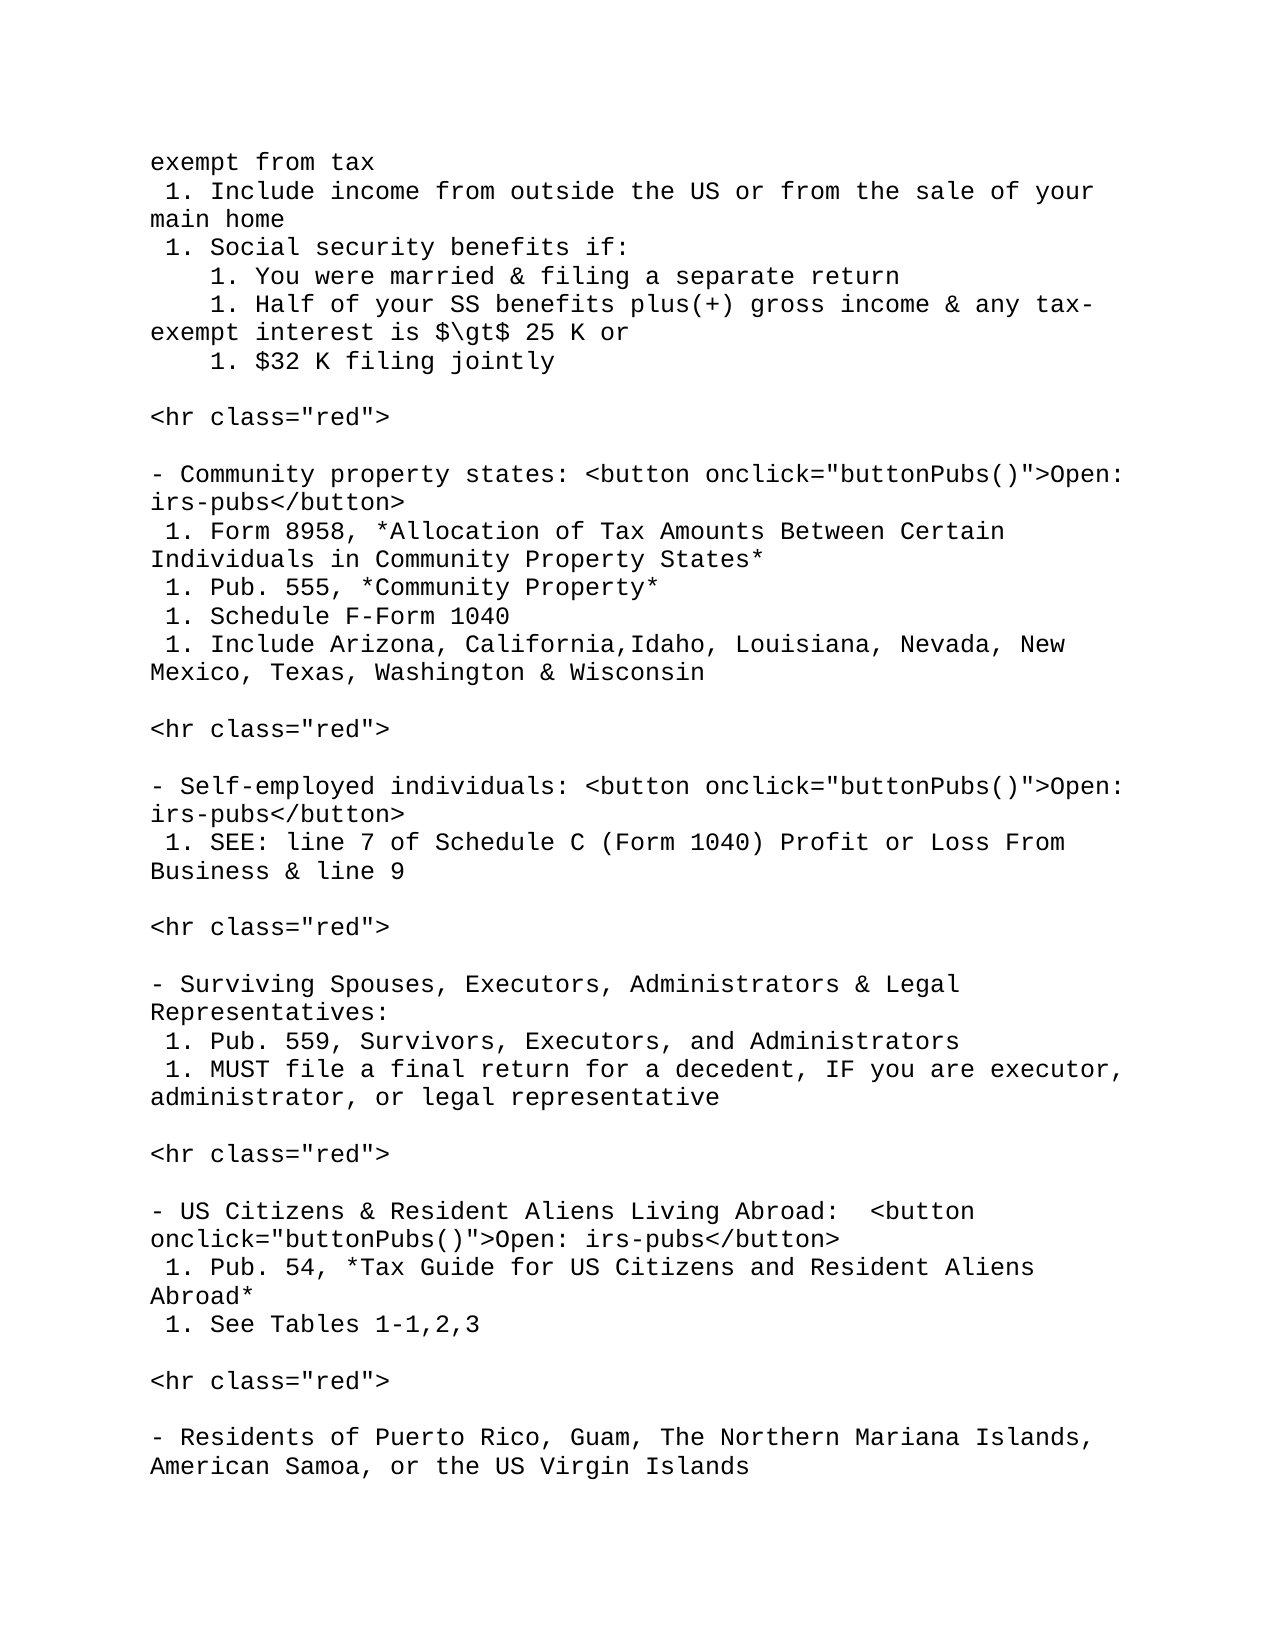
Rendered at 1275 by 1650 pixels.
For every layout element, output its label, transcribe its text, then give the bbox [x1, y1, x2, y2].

text <hr class="red"> [150, 1142, 1125, 1170]
text - Surviving Spouses, Executors, Administrators & Legal Representatives: [150, 972, 1125, 1028]
text 1. You were married & filing a separate return [150, 263, 1125, 292]
text <hr class="red"> [150, 1368, 1125, 1397]
text 1. Pub. 559, Survivors, Executors, and Administrators [150, 1028, 1125, 1057]
text 1. Form 8958, *Allocation of Tax Amounts Between Certain Individuals in Community Property States* [150, 518, 1125, 575]
text - US Citizens & Resident Aliens Living Abroad: <button onclick="buttonPubs()">Open: irs-pubs</button> [150, 1198, 1125, 1255]
text <hr class="red"> [150, 405, 1125, 433]
text 1. Social security benefits if: [150, 235, 1125, 263]
text 1. Half of your SS benefits plus(+) gross income & any tax-exempt interest is $\gt$ 25 K or [150, 292, 1125, 348]
text - Residents of Puerto Rico, Guam, The Northern Mariana Islands, American Samoa, or the US Virgin Islands [150, 1425, 1125, 1482]
text exempt from tax [150, 150, 1125, 178]
text - Self-employed individuals: <button onclick="buttonPubs()">Open: irs-pubs</button> [150, 773, 1125, 830]
text 1. SEE: line 7 of Schedule C (Form 1040) Profit or Loss From Business & line 9 [150, 830, 1125, 887]
text 1. Include Arizona, California,Idaho, Louisiana, Nevada, New Mexico, Texas, Washington & Wisconsin [150, 632, 1125, 688]
text 1. Pub. 54, *Tax Guide for US Citizens and Resident Aliens Abroad* [150, 1255, 1125, 1312]
text 1. Schedule F-Form 1040 [150, 603, 1125, 632]
text <hr class="red"> [150, 915, 1125, 943]
text - Community property states: <button onclick="buttonPubs()">Open: irs-pubs</button> [150, 462, 1125, 518]
text 1. See Tables 1-1,2,3 [150, 1312, 1125, 1340]
text 1. Pub. 555, *Community Property* [150, 575, 1125, 603]
text 1. Include income from outside the US or from the sale of your main home [150, 178, 1125, 235]
text 1. MUST file a final return for a decedent, IF you are executor, administrator, or legal representative [150, 1057, 1125, 1113]
text <hr class="red"> [150, 717, 1125, 745]
text 1. $32 K filing jointly [150, 348, 1125, 377]
